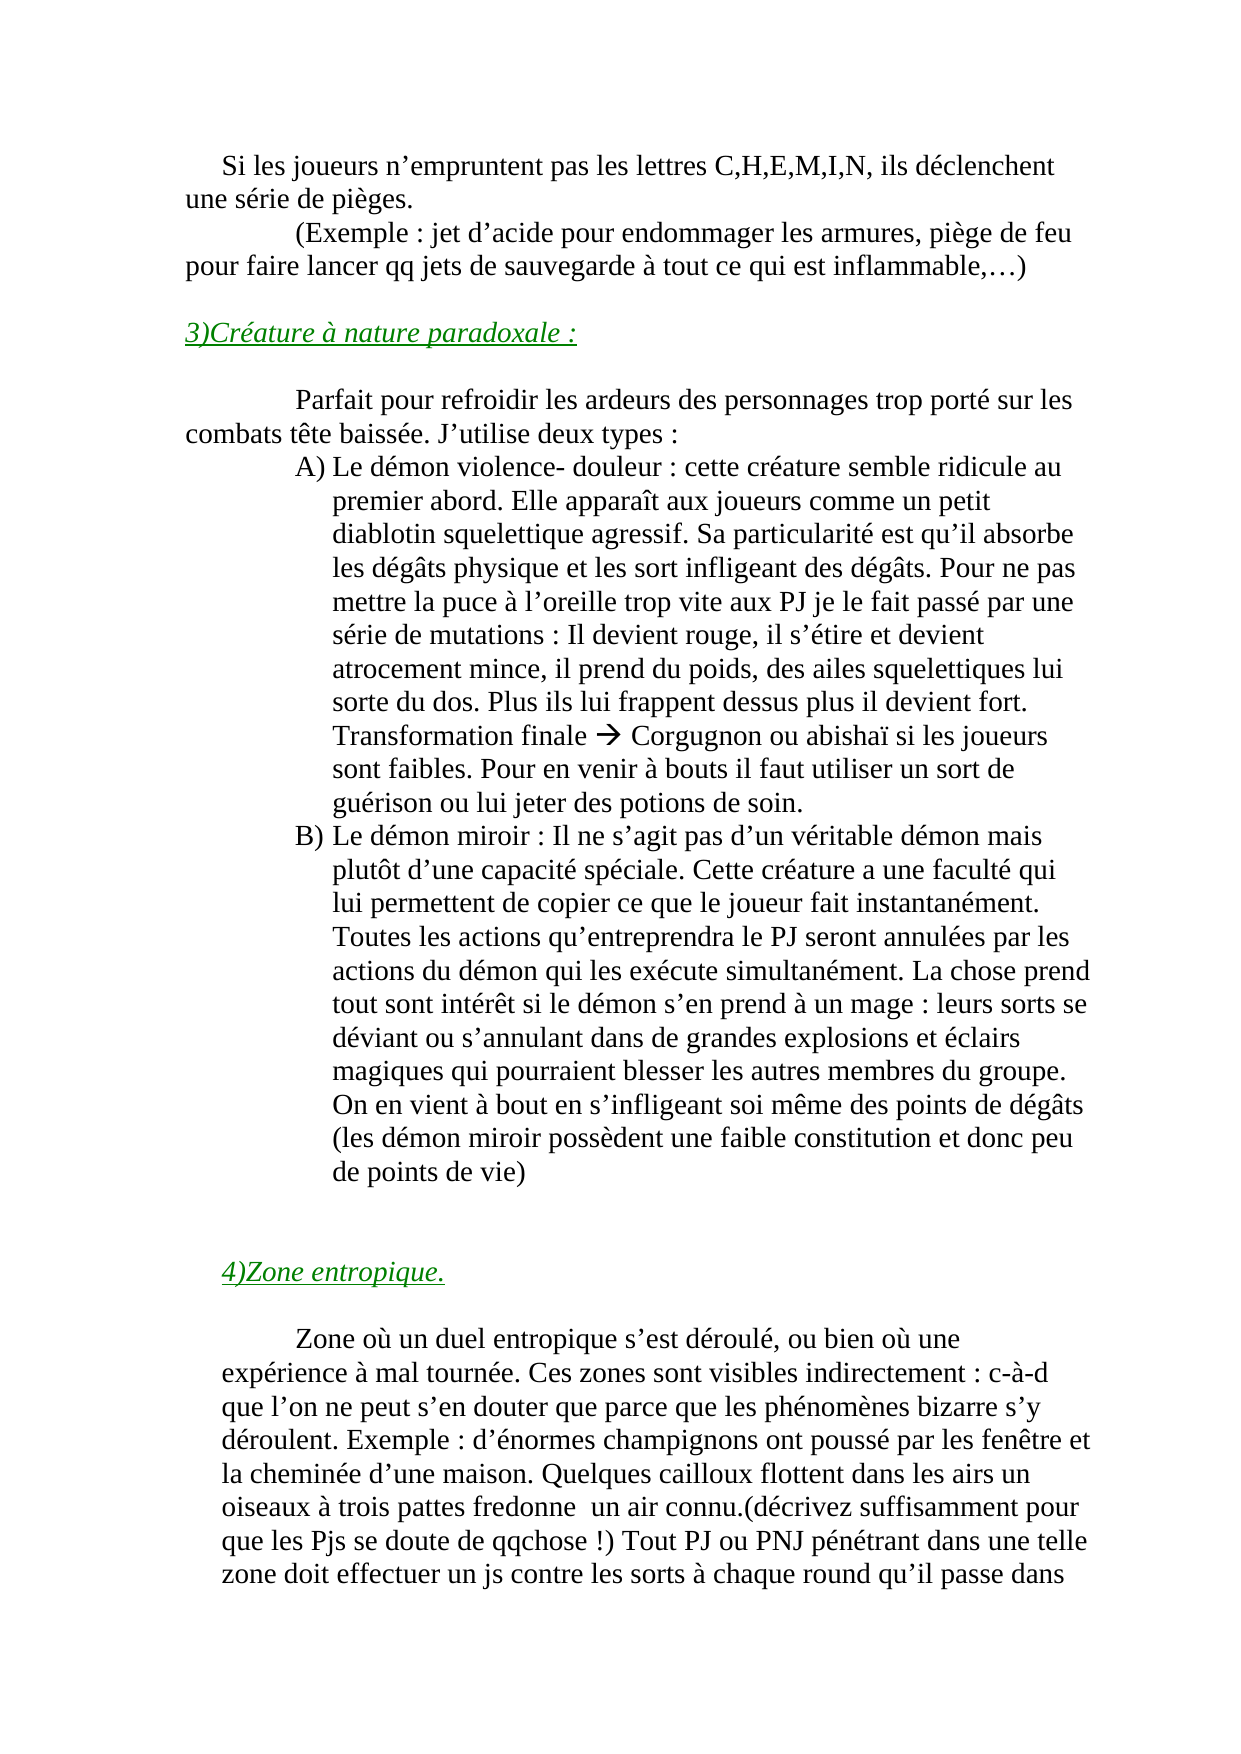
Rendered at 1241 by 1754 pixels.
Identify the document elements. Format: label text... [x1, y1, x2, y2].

text Parfait pour refroidir les ardeurs des personnages trop porté sur les combats tête baissée. J’utilise deux types : [185, 382, 1093, 449]
text Zone où un duel entropique s’est déroulé, ou bien où une expérience à mal tournée. Ces zones sont visibles indirectement : c-à-d que l’on ne peut s’en douter que parce que les phénomènes bizarre s’y déroulent. Exemple : d’énormes champignons ont poussé par les fenêtre et la cheminée d’une maison. Quelques cailloux flottent dans les airs un oiseaux à trois pattes fredonne un air connu.(décrivez suffisamment pour que les Pjs se doute de qqchose !) Tout PJ ou PNJ pénétrant dans une telle zone doit effectuer un js contre les sorts à chaque round qu’il passe dans [221, 1322, 1093, 1590]
text (Exemple : jet d’acide pour endommager les armures, piège de feu pour faire lancer qq jets de sauvegarde à tout ce qui est inflammable,…) [185, 215, 1093, 282]
text Si les joueurs n’empruntent pas les lettres C,H,E,M,I,N, ils déclenchent une série de pièges. [185, 148, 1093, 215]
text 3)Créature à nature paradoxale : [185, 315, 1093, 349]
list Le démon violence- douleur : cette créature semble ridicule au premier abord. Elle apparaît aux joueurs comme un petit diablotin squelettique agressif. Sa particularité est qu’il absorbe les dégâts physique et les sort infligeant des dégâts. Pour ne pas mettre la puce à l’oreille trop vite aux PJ je le fait passé par une série de mutations : Il devient rouge, il s’étire et devient atrocement mince, il prend du poids, des ailes squelettiques lui sorte du dos. Plus ils lui frappent dessus plus il devient fort. Transformation finale  Corgugnon ou abishaï si les joueurs sont faibles. Pour en venir à bouts il faut utiliser un sort de guérison ou lui jeter des potions de soin. [294, 449, 1093, 818]
text 4)Zone entropique. [221, 1254, 1093, 1288]
list Le démon miroir : Il ne s’agit pas d’un véritable démon mais plutôt d’une capacité spéciale. Cette créature a une faculté qui lui permettent de copier ce que le joueur fait instantanément. Toutes les actions qu’entreprendra le PJ seront annulées par les actions du démon qui les exécute simultanément. La chose prend tout sont intérêt si le démon s’en prend à un mage : leurs sorts se déviant ou s’annulant dans de grandes explosions et éclairs magiques qui pourraient blesser les autres membres du groupe. On en vient à bout en s’infligeant soi même des points de dégâts (les démon miroir possèdent une faible constitution et donc peu de points de vie) [294, 818, 1093, 1187]
